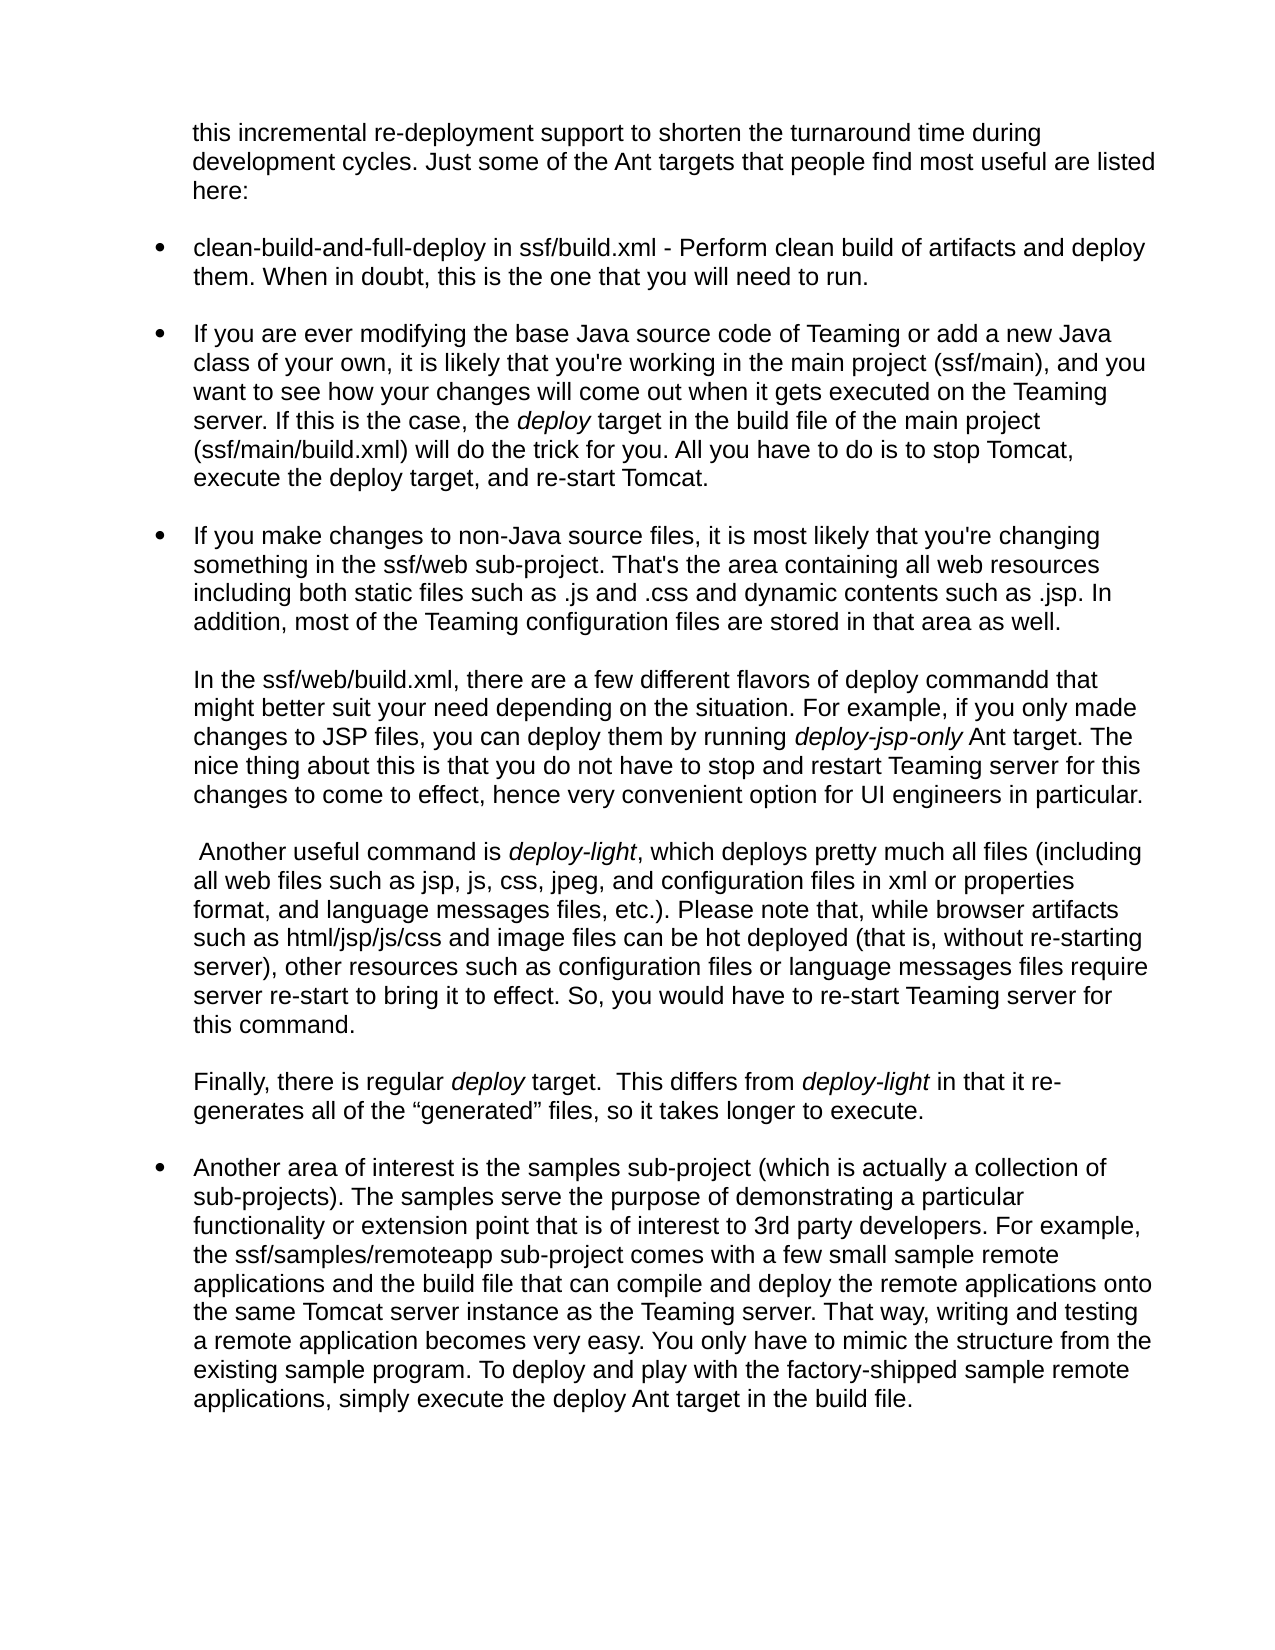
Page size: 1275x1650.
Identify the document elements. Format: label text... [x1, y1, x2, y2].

list Another useful command is deploy-light, which deploys pretty much all files (including all web files such as jsp, js, css, jpeg, and configuration files in xml or properties format, and language messages files, etc.). Please note that, while browser artifacts such as html/jsp/js/css and image files can be hot deployed (that is, without re-starting server), other resources such as configuration files or language messages files require server re-start to bring it to effect. So, you would have to re-start Teaming server for this command. [156, 837, 1157, 1038]
list Finally, there is regular deploy target. This differs from deploy-light in that it re-generates all of the “generated” files, so it takes longer to execute. [156, 1067, 1157, 1125]
list If you make changes to non-Java source files, it is most likely that you're changing something in the ssf/web sub-project. That's the area containing all web resources including both static files such as .js and .css and dynamic contents such as .jsp. In addition, most of the Teaming configuration files are stored in that area as well. [156, 521, 1157, 636]
list In the ssf/web/build.xml, there are a few different flavors of deploy commandd that might better suit your need depending on the situation. For example, if you only made changes to JSP files, you can deploy them by running deploy-jsp-only Ant target. The nice thing about this is that you do not have to stop and restart Teaming server for this changes to come to effect, hence very convenient option for UI engineers in particular. [156, 665, 1157, 808]
text this incremental re-deployment support to shorten the turnaround time during development cycles. Just some of the Ant targets that people find most useful are listed here: [192, 118, 1157, 204]
list Another area of interest is the samples sub-project (which is actually a collection of sub-projects). The samples serve the purpose of demonstrating a particular functionality or extension point that is of interest to 3rd party developers. For example, the ssf/samples/remoteapp sub-project comes with a few small sample remote applications and the build file that can compile and deploy the remote applications onto the same Tomcat server instance as the Teaming server. That way, writing and testing a remote application becomes very easy. You only have to mimic the structure from the existing sample program. To deploy and play with the factory-shipped sample remote applications, simply execute the deploy Ant target in the build file. [156, 1153, 1157, 1412]
list If you are ever modifying the base Java source code of Teaming or add a new Java class of your own, it is likely that you're working in the main project (ssf/main), and you want to see how your changes will come out when it gets executed on the Teaming server. If this is the case, the deploy target in the build file of the main project (ssf/main/build.xml) will do the trick for you. All you have to do is to stop Tomcat, execute the deploy target, and re-start Tomcat. [156, 319, 1157, 492]
list clean-build-and-full-deploy in ssf/build.xml - Perform clean build of artifacts and deploy them. When in doubt, this is the one that you will need to run. [156, 233, 1157, 291]
